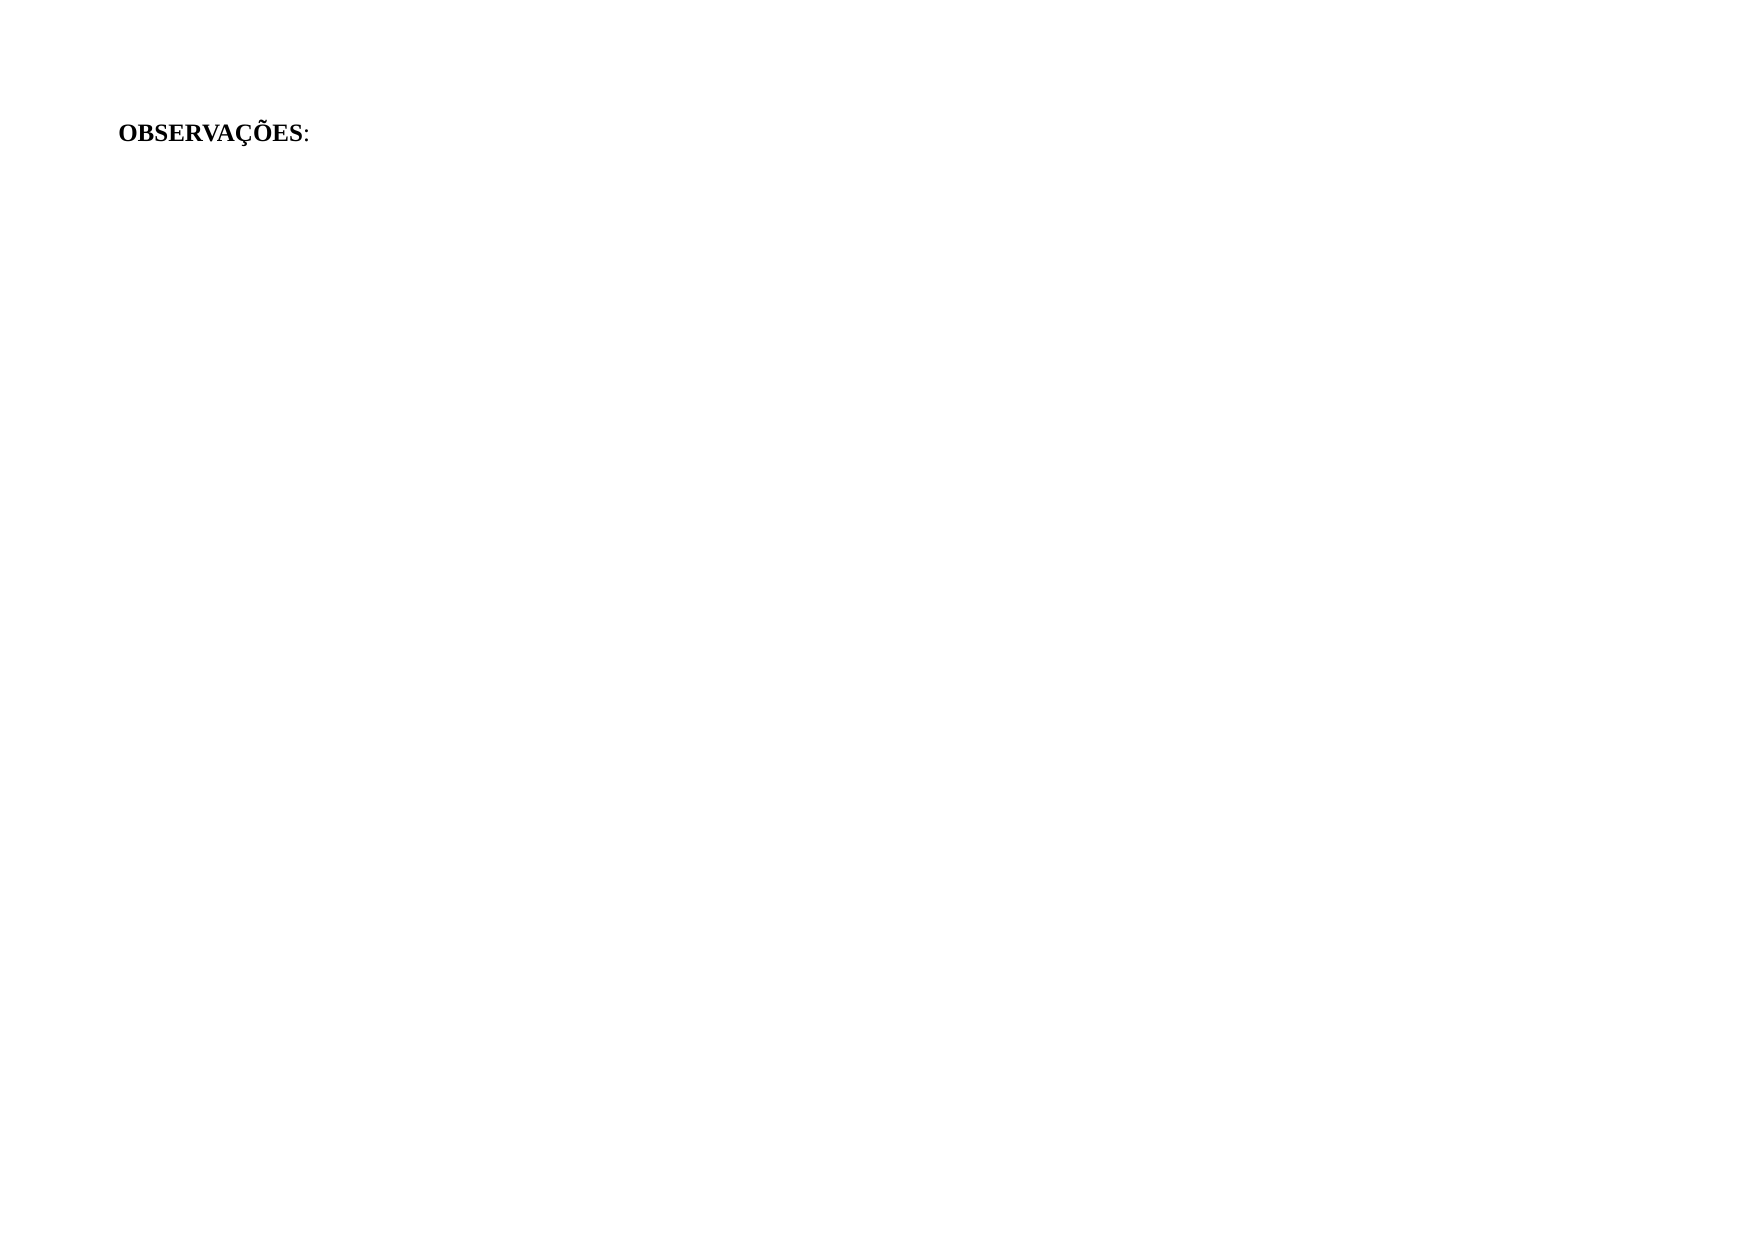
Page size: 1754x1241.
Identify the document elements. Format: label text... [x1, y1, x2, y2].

text OBSERVAÇÕES: [118, 118, 1636, 147]
